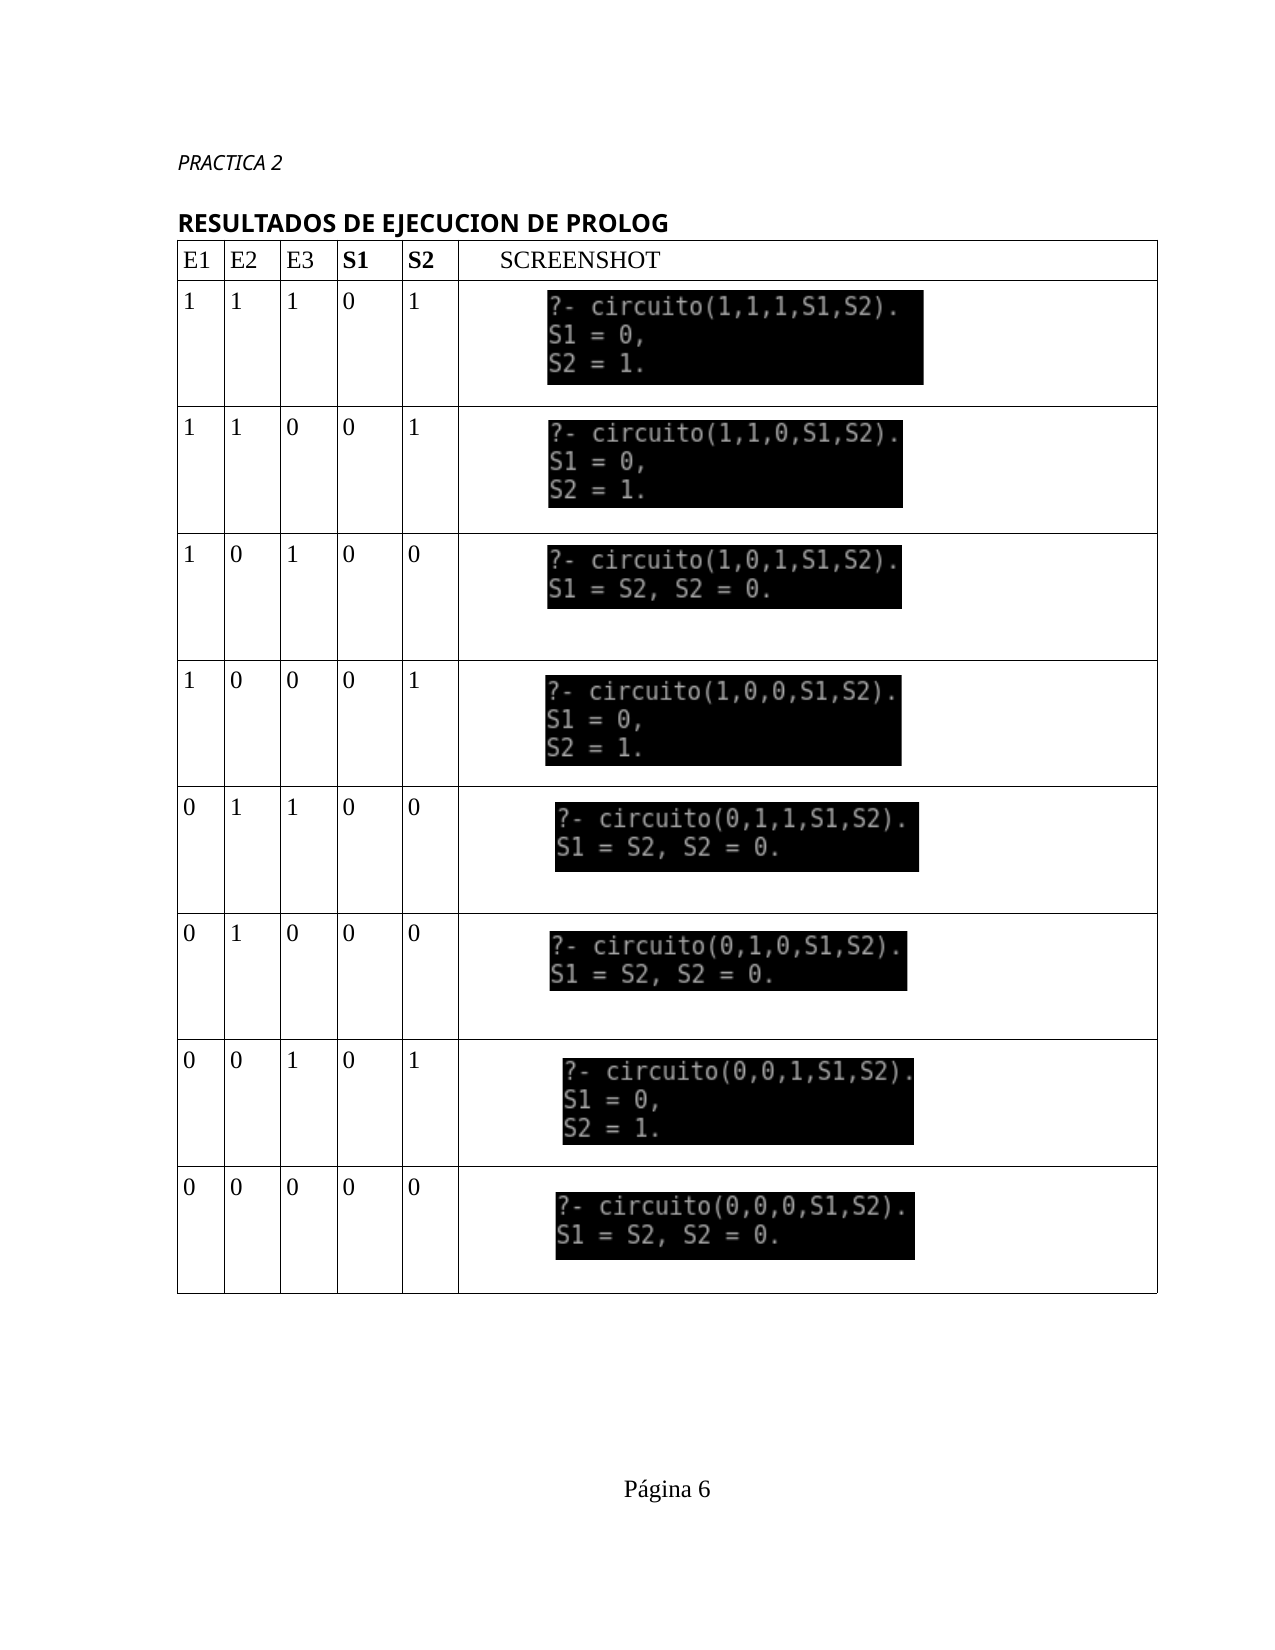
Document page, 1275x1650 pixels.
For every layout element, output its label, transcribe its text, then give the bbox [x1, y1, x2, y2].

picture [545, 675, 902, 766]
picture [549, 931, 908, 991]
table_cell [459, 1040, 1157, 1166]
table_cell 1 [225, 407, 280, 533]
table_cell [459, 407, 1157, 533]
table_cell [459, 787, 1157, 913]
table_cell 0 [225, 1040, 280, 1166]
table_header E3 [281, 241, 337, 280]
table_cell 1 [281, 787, 337, 913]
table_header E2 [225, 241, 280, 280]
table_cell 0 [338, 407, 402, 533]
table_cell 0 [338, 787, 402, 913]
table_cell [459, 534, 1157, 659]
table_cell 0 [403, 534, 458, 659]
table_cell 1 [403, 1040, 458, 1166]
table_cell 0 [281, 661, 337, 786]
picture [547, 290, 924, 385]
table_cell 1 [403, 281, 458, 406]
table_cell 0 [225, 1167, 280, 1292]
table_cell 1 [178, 281, 224, 406]
table_cell 0 [338, 281, 402, 406]
table_cell 0 [338, 1167, 402, 1292]
table_cell 0 [338, 914, 402, 1039]
table_cell 0 [403, 1167, 458, 1292]
table_cell 1 [281, 1040, 337, 1166]
table_cell 0 [178, 914, 224, 1039]
picture [555, 1192, 915, 1260]
table_cell 0 [281, 407, 337, 533]
table_cell [459, 914, 1157, 1039]
table_cell [459, 281, 1157, 406]
table_cell 0 [403, 914, 458, 1039]
text RESULTADOS DE EJECUCION DE PROLOG [177, 206, 1157, 239]
picture [562, 1058, 914, 1145]
table_cell 0 [178, 1040, 224, 1166]
picture [547, 545, 902, 609]
table_cell 1 [403, 407, 458, 533]
table_cell 1 [281, 281, 337, 406]
table_cell [459, 661, 1157, 786]
table_cell 1 [178, 661, 224, 786]
table_cell [459, 1167, 1157, 1292]
table_cell 1 [225, 787, 280, 913]
table_cell 0 [338, 661, 402, 786]
table_cell 1 [403, 661, 458, 786]
table_cell 0 [225, 534, 280, 659]
table_cell 1 [178, 407, 224, 533]
table_cell 0 [281, 1167, 337, 1292]
table_cell 1 [281, 534, 337, 659]
table_cell 0 [403, 787, 458, 913]
table_cell 0 [225, 661, 280, 786]
table_cell 0 [178, 787, 224, 913]
picture [555, 802, 920, 872]
table_cell 1 [178, 534, 224, 659]
table_header SCREENSHOT [459, 241, 1157, 280]
table_cell 0 [281, 914, 337, 1039]
table_cell 1 [225, 914, 280, 1039]
table_cell 1 [225, 281, 280, 406]
picture [548, 420, 903, 508]
table_header S1 [338, 241, 402, 280]
table_cell 0 [338, 534, 402, 659]
table_header S2 [403, 241, 458, 280]
table_cell 0 [178, 1167, 224, 1292]
table_cell 0 [338, 1040, 402, 1166]
table_header E1 [178, 241, 224, 280]
